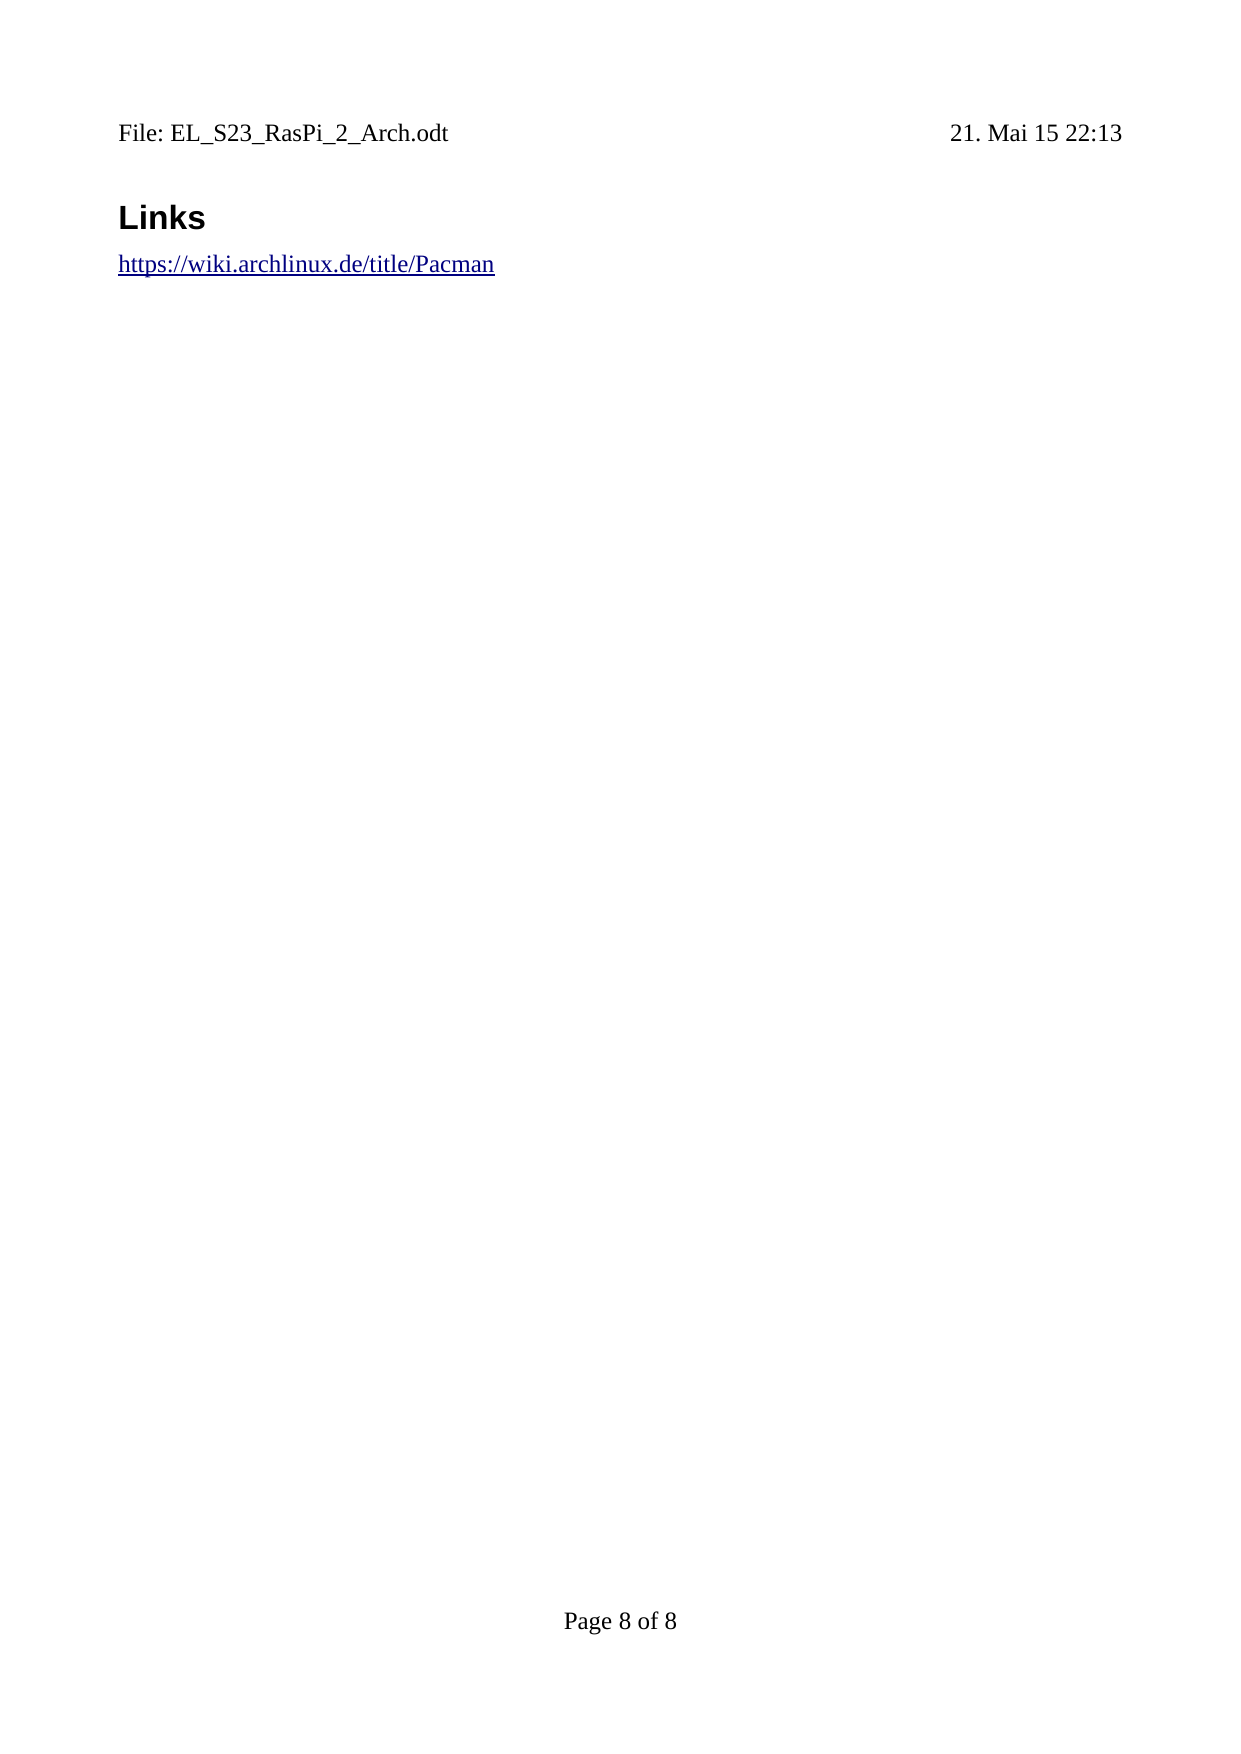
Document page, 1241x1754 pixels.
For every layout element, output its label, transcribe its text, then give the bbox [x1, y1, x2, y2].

text https://wiki.archlinux.de/title/Pacman [118, 249, 1122, 278]
subtitle Links [118, 198, 1122, 237]
